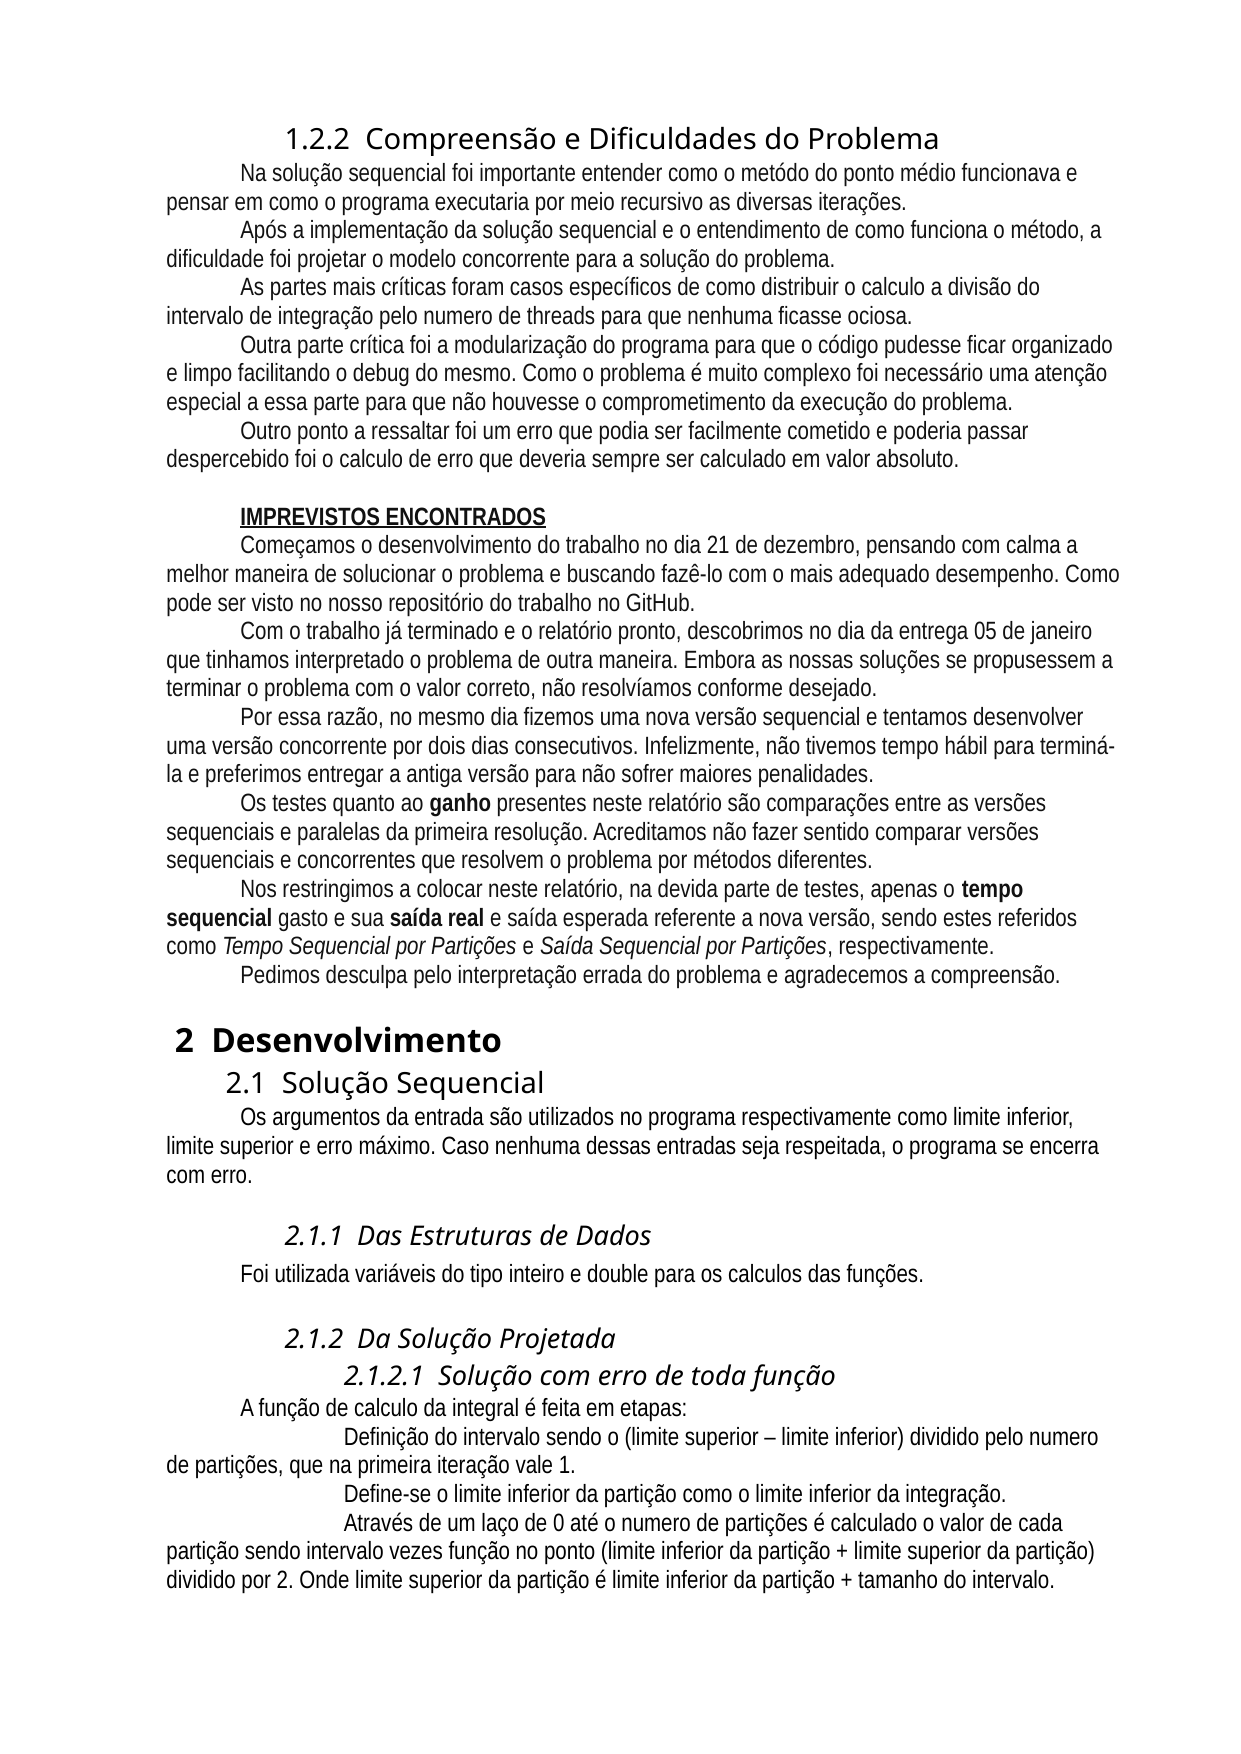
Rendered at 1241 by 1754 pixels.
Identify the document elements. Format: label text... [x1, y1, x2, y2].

text 1.2.2 Compreensão e Dificuldades do Problema [166, 118, 1123, 158]
text Por essa razão, no mesmo dia fizemos uma nova versão sequencial e tentamos desenvolver uma versão concorrente por dois dias consecutivos. Infelizmente, não tivemos tempo hábil para terminá-la e preferimos entregar a antiga versão para não sofrer maiores penalidades. [166, 702, 1123, 788]
text Define-se o limite inferior da partição como o limite inferior da integração. [166, 1479, 1123, 1508]
text Através de um laço de 0 até o numero de partições é calculado o valor de cada partição sendo intervalo vezes função no ponto (limite inferior da partição + limite superior da partição) dividido por 2. Onde limite superior da partição é limite inferior da partição + tamanho do intervalo. [166, 1508, 1123, 1593]
text Outro ponto a ressaltar foi um erro que podia ser facilmente cometido e poderia passar despercebido foi o calculo de erro que deveria sempre ser calculado em valor absoluto. [166, 416, 1123, 473]
text 2.1.1 Das Estruturas de Dados Foi utilizada variáveis do tipo inteiro e double para os calculos das funções. [166, 1217, 1123, 1291]
text Definição do intervalo sendo o (limite superior – limite inferior) dividido pelo numero de partições, que na primeira iteração vale 1. [166, 1422, 1123, 1479]
text Pedimos desculpa pelo interpretação errada do problema e agradecemos a compreensão. [166, 960, 1123, 988]
text Na solução sequencial foi importante entender como o metódo do ponto médio funcionava e pensar em como o programa executaria por meio recursivo as diversas iterações. [166, 158, 1123, 215]
text IMPREVISTOS ENCONTRADOS [166, 502, 1123, 530]
text Os testes quanto ao ganho presentes neste relatório são comparações entre as versões sequenciais e paralelas da primeira resolução. Acreditamos não fazer sentido comparar versões sequenciais e concorrentes que resolvem o problema por métodos diferentes. [166, 788, 1123, 874]
text 2.1.2.1 Solução com erro de toda função A função de calculo da integral é feita em etapas: [166, 1356, 1123, 1422]
text 2.1.2 Da Solução Projetada [166, 1319, 1123, 1356]
text 2 Desenvolvimento [166, 1017, 1123, 1063]
text Outra parte crítica foi a modularização do programa para que o código pudesse ficar organizado e limpo facilitando o debug do mesmo. Como o problema é muito complexo foi necessário uma atenção especial a essa parte para que não houvesse o comprometimento da execução do problema. [166, 330, 1123, 416]
text As partes mais críticas foram casos específicos de como distribuir o calculo a divisão do intervalo de integração pelo numero de threads para que nenhuma ficasse ociosa. [166, 272, 1123, 330]
text Nos restringimos a colocar neste relatório, na devida parte de testes, apenas o tempo sequencial gasto e sua saída real e saída esperada referente a nova versão, sendo estes referidos como Tempo Sequencial por Partições e Saída Sequencial por Partições, respectivamente. [166, 874, 1123, 960]
text Começamos o desenvolvimento do trabalho no dia 21 de dezembro, pensando com calma a melhor maneira de solucionar o problema e buscando fazê-lo com o mais adequado desempenho. Como pode ser visto no nosso repositório do trabalho no GitHub. Com o trabalho já terminado e o relatório pronto, descobrimos no dia da entrega 05 de janeiro que tinhamos interpretado o problema de outra maneira. Embora as nossas soluções se propusessem a terminar o problema com o valor correto, não resolvíamos conforme desejado. [166, 530, 1123, 702]
text Após a implementação da solução sequencial e o entendimento de como funciona o método, a dificuldade foi projetar o modelo concorrente para a solução do problema. [166, 215, 1123, 272]
text 2.1 Solução Sequencial Os argumentos da entrada são utilizados no programa respectivamente como limite inferior, limite superior e erro máximo. Caso nenhuma dessas entradas seja respeitada, o programa se encerra com erro. [166, 1063, 1123, 1188]
